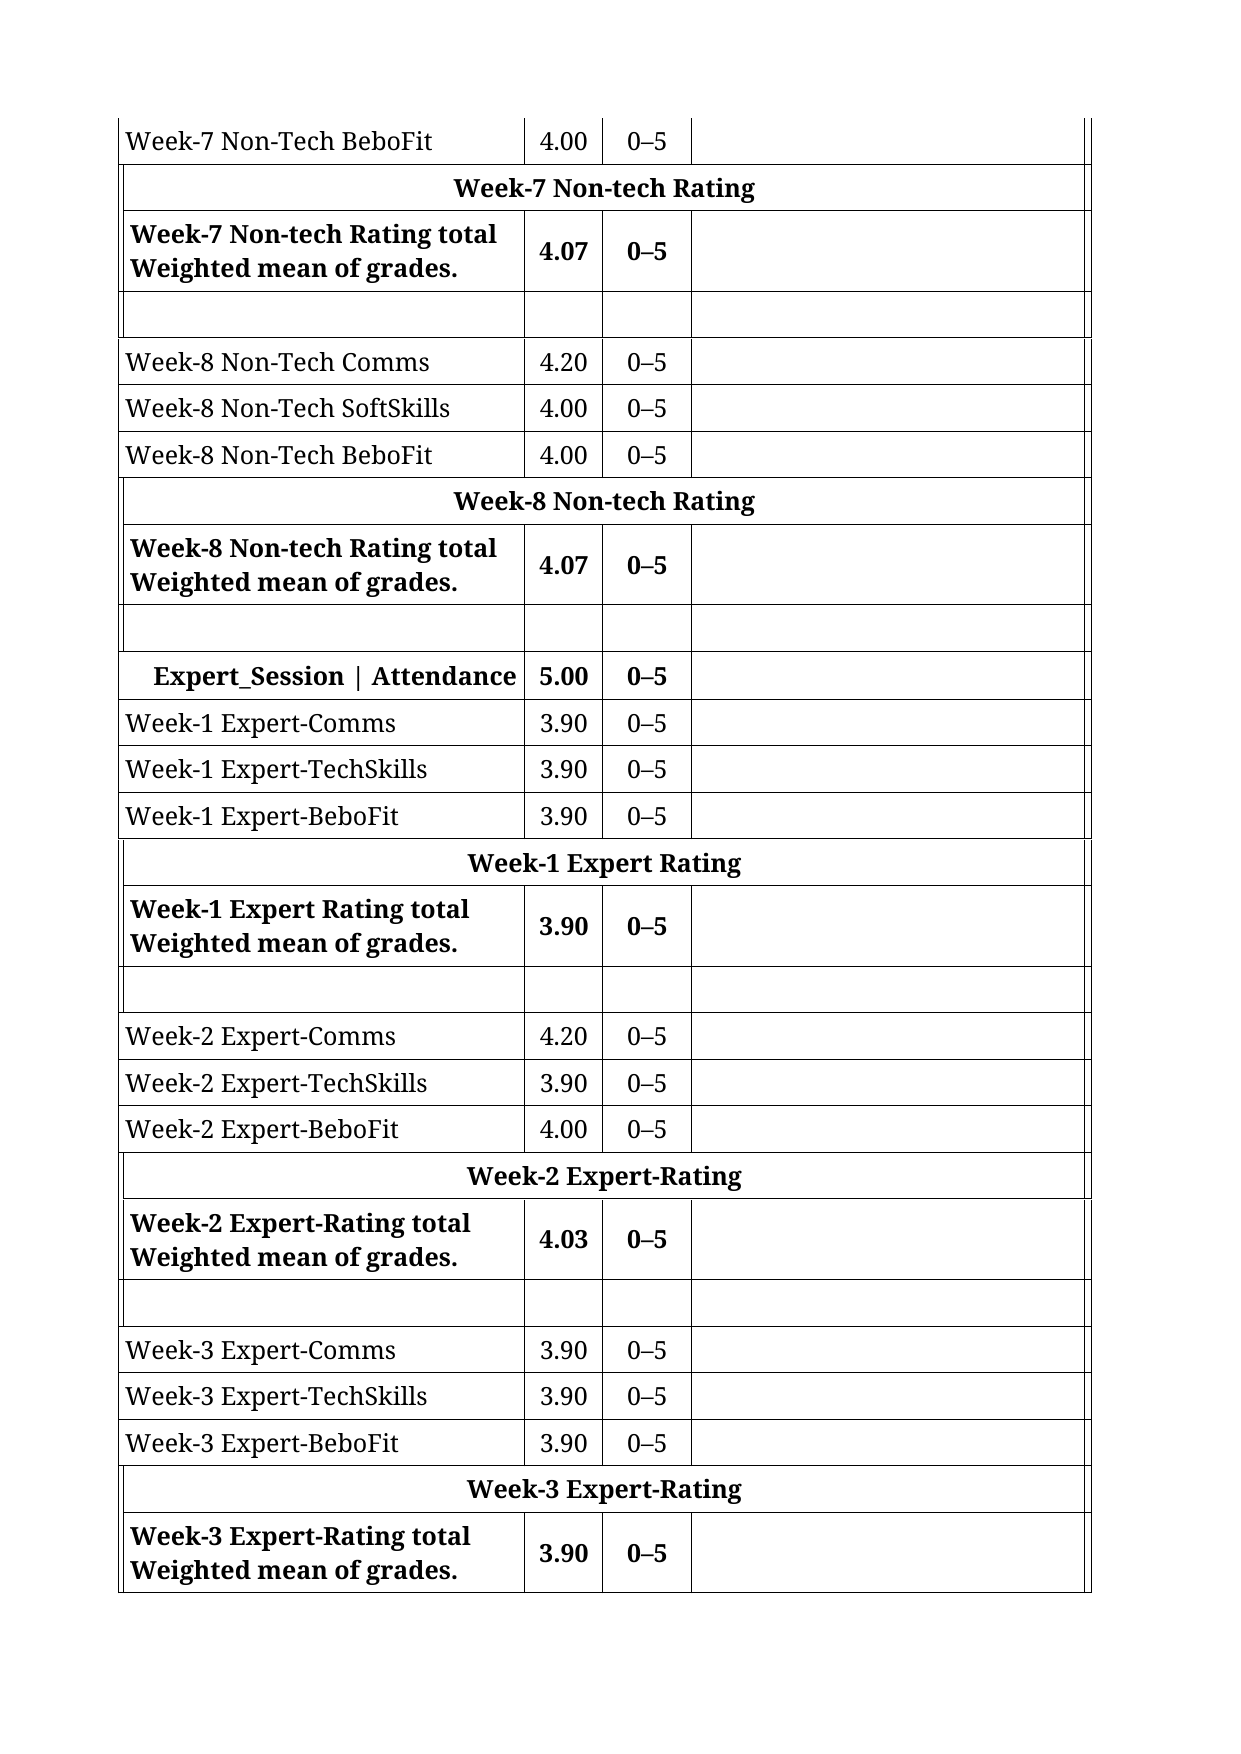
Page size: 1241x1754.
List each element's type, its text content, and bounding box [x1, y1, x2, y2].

table_cell Week-3 Expert-TechSkills [119, 1373, 524, 1419]
table_cell [692, 1327, 1084, 1372]
table_cell [692, 793, 1084, 838]
table_cell 4.00 [525, 385, 602, 431]
table_cell Week-2 Expert-BeboFit [119, 1106, 524, 1152]
table_cell [1085, 793, 1091, 838]
table_cell 0–5 [603, 1013, 691, 1059]
table_cell [124, 1280, 524, 1326]
table_cell [692, 432, 1084, 477]
table_cell [119, 605, 123, 651]
table_cell [1085, 1373, 1091, 1419]
table_cell [692, 605, 1084, 651]
table_cell 4.00 [525, 118, 602, 164]
table_cell [692, 1060, 1084, 1105]
table_cell 0–5 [603, 339, 691, 384]
table_cell Week-1 Expert Rating total Weighted mean of grades. [124, 886, 524, 966]
table_cell 3.90 [525, 886, 602, 966]
table_cell Week-7 Non-tech Rating total Weighted mean of grades. [124, 211, 524, 291]
table_cell [1085, 1280, 1091, 1326]
table_cell [692, 292, 1084, 337]
table_cell [1085, 478, 1091, 524]
table_cell [1085, 118, 1091, 164]
table_cell 3.90 [525, 700, 602, 745]
table_cell Expert_Session | Attendance [119, 652, 524, 699]
table_cell Week-8 Non-tech Rating total Weighted mean of grades. [124, 525, 524, 604]
table_cell [1085, 746, 1091, 792]
table_cell [119, 1466, 123, 1592]
table_cell [119, 165, 123, 291]
table_cell Week-7 Non-tech Rating [124, 165, 1084, 210]
table_cell [119, 967, 123, 1012]
table_cell 3.90 [525, 1373, 602, 1419]
table_cell 0–5 [603, 1373, 691, 1419]
table_cell Week-2 Expert-Comms [119, 1013, 524, 1059]
table_cell [692, 211, 1084, 291]
table_cell Week-1 Expert-BeboFit [119, 793, 524, 838]
table_cell [692, 700, 1084, 745]
table_cell [1085, 385, 1091, 431]
table_cell 3.90 [525, 1060, 602, 1105]
table_cell [124, 967, 524, 1012]
table_cell 4.20 [525, 339, 602, 384]
table_cell Week-1 Expert-TechSkills [119, 746, 524, 792]
table_cell [692, 1106, 1084, 1152]
table_cell 3.90 [525, 793, 602, 838]
table_cell Week-8 Non-Tech BeboFit [119, 432, 524, 477]
table_cell 0–5 [603, 1060, 691, 1105]
table_cell 3.90 [525, 1513, 602, 1592]
table_cell Week-1 Expert Rating [124, 840, 1084, 885]
table_cell [603, 1280, 691, 1326]
table_cell [1085, 605, 1091, 651]
table_cell [1085, 700, 1091, 745]
table_cell [525, 292, 602, 337]
table_cell 4.20 [525, 1013, 602, 1059]
table_cell [1085, 840, 1091, 885]
table_cell 0–5 [603, 793, 691, 838]
table_cell [1085, 432, 1091, 477]
table_cell [119, 1280, 123, 1326]
table_cell 0–5 [603, 1106, 691, 1152]
table_cell [692, 339, 1084, 384]
table_cell [603, 605, 691, 651]
table_cell 0–5 [603, 700, 691, 745]
table_cell [1085, 1420, 1091, 1465]
table_cell [692, 967, 1084, 1012]
table_cell 0–5 [603, 385, 691, 431]
table_cell [525, 967, 602, 1012]
table_cell [692, 1200, 1084, 1279]
table_cell [692, 1373, 1084, 1419]
table_cell [1085, 211, 1091, 291]
table_cell [692, 1013, 1084, 1059]
table_cell [692, 886, 1084, 966]
table_cell [1085, 1153, 1091, 1198]
table_cell 0–5 [603, 886, 691, 966]
table_cell Week-2 Expert-TechSkills [119, 1060, 524, 1105]
table_cell [692, 1280, 1084, 1326]
table_cell Week-8 Non-tech Rating [124, 478, 1084, 524]
table_cell [692, 118, 1084, 164]
table_cell [1085, 1327, 1091, 1372]
table_cell [692, 525, 1084, 604]
table_cell 3.90 [525, 1420, 602, 1465]
table_cell 0–5 [603, 746, 691, 792]
table_cell [1085, 1466, 1091, 1512]
table_cell [692, 385, 1084, 431]
table_cell 0–5 [603, 211, 691, 291]
table_cell Week-3 Expert-BeboFit [119, 1420, 524, 1465]
table_cell 0–5 [603, 1513, 691, 1592]
table_cell [1085, 886, 1091, 966]
table_cell [525, 605, 602, 651]
table_cell [119, 292, 123, 337]
table_cell 0–5 [603, 1327, 691, 1372]
table_cell [692, 746, 1084, 792]
table_cell [119, 840, 123, 966]
table_cell 0–5 [603, 652, 691, 699]
table_cell Week-1 Expert-Comms [119, 700, 524, 745]
table_cell 3.90 [525, 1327, 602, 1372]
table_cell Week-3 Expert-Comms [119, 1327, 524, 1372]
table_cell [1085, 1200, 1091, 1279]
table_cell 3.90 [525, 746, 602, 792]
table_cell [603, 967, 691, 1012]
table_cell 4.07 [525, 211, 602, 291]
table_cell [1085, 1013, 1091, 1059]
table_cell 0–5 [603, 432, 691, 477]
table_cell 0–5 [603, 118, 691, 164]
table_cell 4.03 [525, 1200, 602, 1279]
table_cell Week-8 Non-Tech SoftSkills [119, 385, 524, 431]
table_cell Week-2 Expert-Rating total Weighted mean of grades. [124, 1200, 524, 1279]
table_cell [1085, 967, 1091, 1012]
table_cell 4.00 [525, 1106, 602, 1152]
table_cell [124, 292, 524, 337]
table_cell [603, 292, 691, 337]
table_cell 5.00 [525, 652, 602, 699]
table_cell [692, 1420, 1084, 1465]
table_cell [1085, 292, 1091, 337]
table_cell [1085, 525, 1091, 604]
table_cell [1085, 165, 1091, 210]
table_cell Week-3 Expert-Rating total Weighted mean of grades. [124, 1513, 524, 1592]
table_cell [692, 652, 1084, 699]
table_cell [1085, 339, 1091, 384]
table_cell 0–5 [603, 1420, 691, 1465]
table_cell [1085, 652, 1091, 699]
table_cell [119, 1153, 123, 1279]
table_cell [124, 605, 524, 651]
table_cell [692, 1513, 1084, 1592]
table_cell Week-8 Non-Tech Comms [119, 339, 524, 384]
table_cell Week-3 Expert-Rating [124, 1466, 1084, 1512]
table_cell Week-7 Non-Tech BeboFit [119, 118, 524, 164]
table_cell 0–5 [603, 525, 691, 604]
table_cell [1085, 1513, 1091, 1592]
table_cell [1085, 1106, 1091, 1152]
table_cell 4.00 [525, 432, 602, 477]
table_cell Week-2 Expert-Rating [124, 1153, 1084, 1198]
table_cell [119, 478, 123, 604]
table_cell 4.07 [525, 525, 602, 604]
table_cell [1085, 1060, 1091, 1105]
table_cell [525, 1280, 602, 1326]
table_cell 0–5 [603, 1200, 691, 1279]
